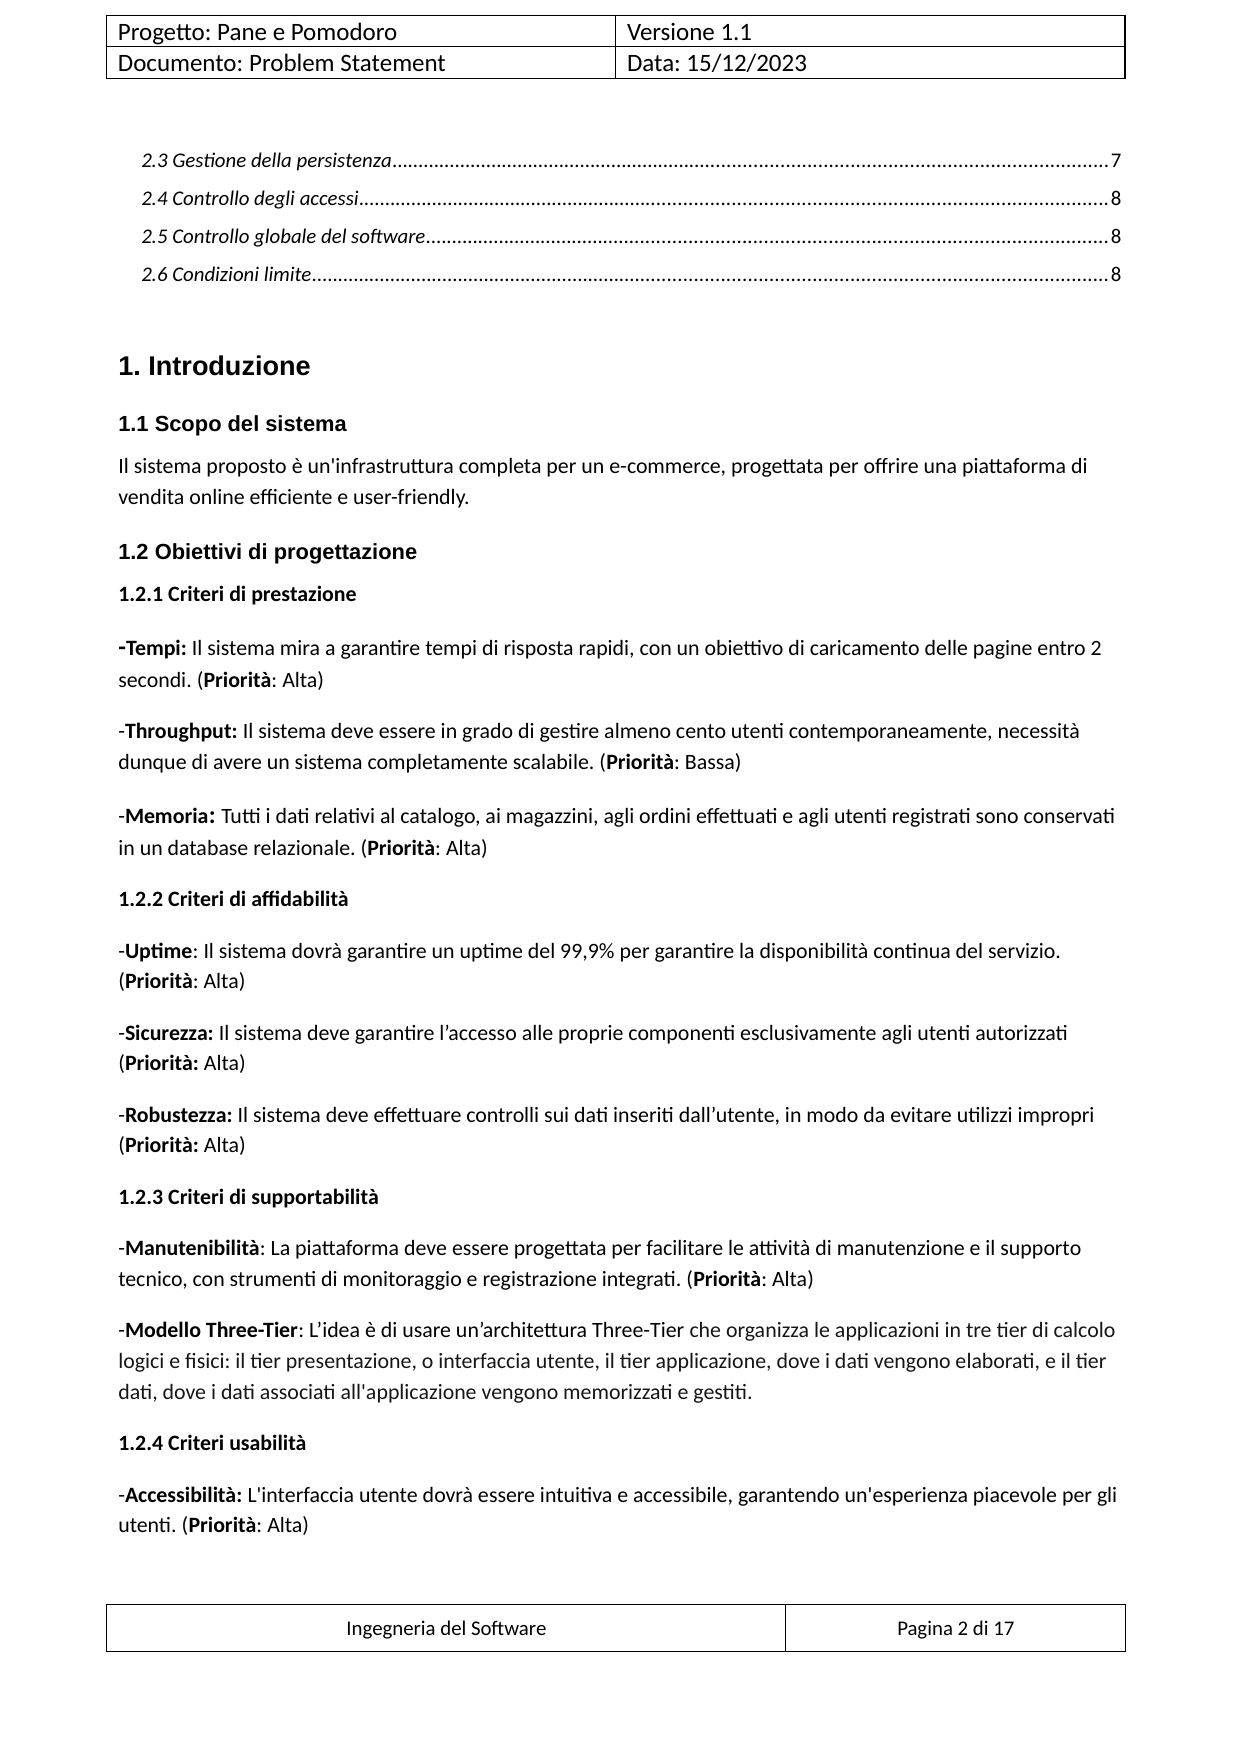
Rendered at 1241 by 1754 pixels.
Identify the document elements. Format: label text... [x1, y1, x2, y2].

text -Uptime: Il sistema dovrà garantire un uptime del 99,9% per garantire la disponibilità continua del servizio. (Priorità: Alta) [118, 937, 1122, 994]
text -Memoria: Tutti i dati relativi al catalogo, ai magazzini, agli ordini effettuati e agli utenti registrati sono conservati in un database relazionale. (Priorità: Alta) [118, 799, 1122, 861]
subtitle 1. Introduzione [118, 350, 1122, 381]
text -Manutenibilità: La piattaforma deve essere progettata per facilitare le attività di manutenzione e il supporto tecnico, con strumenti di monitoraggio e registrazione integrati. (Priorità: Alta) [118, 1234, 1122, 1292]
text -Modello Three-Tier: L’idea è di usare un’architettura Three-Tier che organizza le applicazioni in tre tier di calcolo logici e fisici: il tier presentazione, o interfaccia utente, il tier applicazione, dove i dati vengono elaborati, e il tier dati, dove i dati associati all'applicazione vengono memorizzati e gestiti. [118, 1317, 1122, 1404]
text 1.2.3 Criteri di supportabilità [118, 1183, 1122, 1210]
text 1.2.2 Criteri di affidabilità [118, 885, 1122, 912]
text 2.6 Condizioni limite 8 [141, 261, 1122, 286]
text -Accessibilità: L'interfaccia utente dovrà essere intuitiva e accessibile, garantendo un'esperienza piacevole per gli utenti. (Priorità: Alta) [118, 1481, 1122, 1538]
subtitle 1.2 Obiettivi di progettazione [118, 538, 1122, 564]
text -Tempi: Il sistema mira a garantire tempi di risposta rapidi, con un obiettivo di caricamento delle pagine entro 2 secondi. (Priorità: Alta) [118, 631, 1122, 693]
text 1.2.1 Criteri di prestazione [118, 580, 1122, 607]
text -Throughput: Il sistema deve essere in grado di gestire almeno cento utenti contemporaneamente, necessità dunque di avere un sistema completamente scalabile. (Priorità: Bassa) [118, 717, 1122, 775]
text 2.4 Controllo degli accessi 8 [141, 185, 1122, 211]
text 1.2.4 Criteri usabilità [118, 1429, 1122, 1456]
text 2.3 Gestione della persistenza 7 [141, 148, 1122, 173]
text -Sicurezza: Il sistema deve garantire l’accesso alle proprie componenti esclusivamente agli utenti autorizzati (Priorità: Alta) [118, 1019, 1122, 1076]
text 2.5 Controllo globale del software 8 [141, 223, 1122, 249]
subtitle 1.1 Scopo del sistema [118, 411, 1122, 436]
text -Robustezza: Il sistema deve effettuare controlli sui dati inseriti dall’utente, in modo da evitare utilizzi impropri (Priorità: Alta) [118, 1101, 1122, 1158]
text Il sistema proposto è un'infrastruttura completa per un e-commerce, progettata per offrire una piattaforma di vendita online efficiente e user-friendly. [118, 452, 1122, 509]
